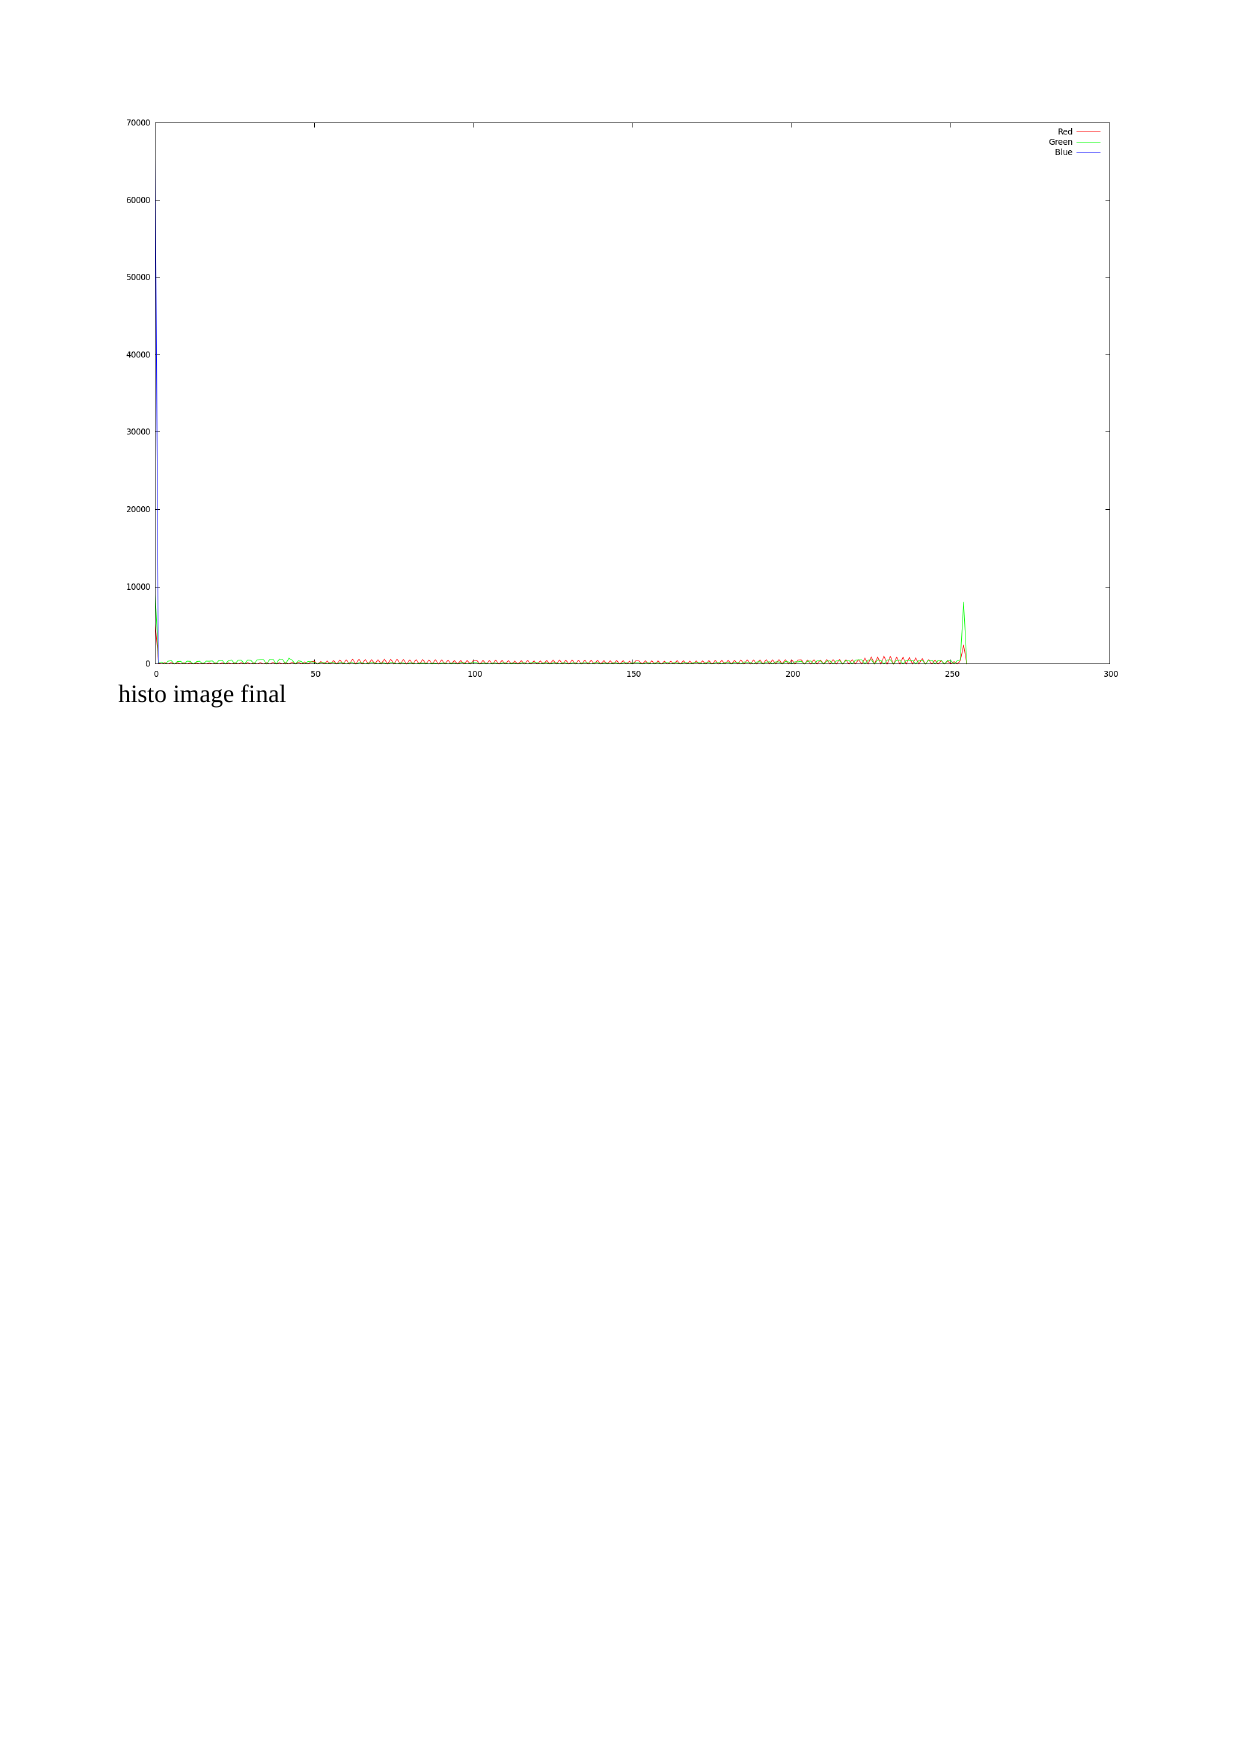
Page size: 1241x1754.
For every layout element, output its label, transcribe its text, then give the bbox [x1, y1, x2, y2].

text histo image final [118, 679, 1122, 707]
